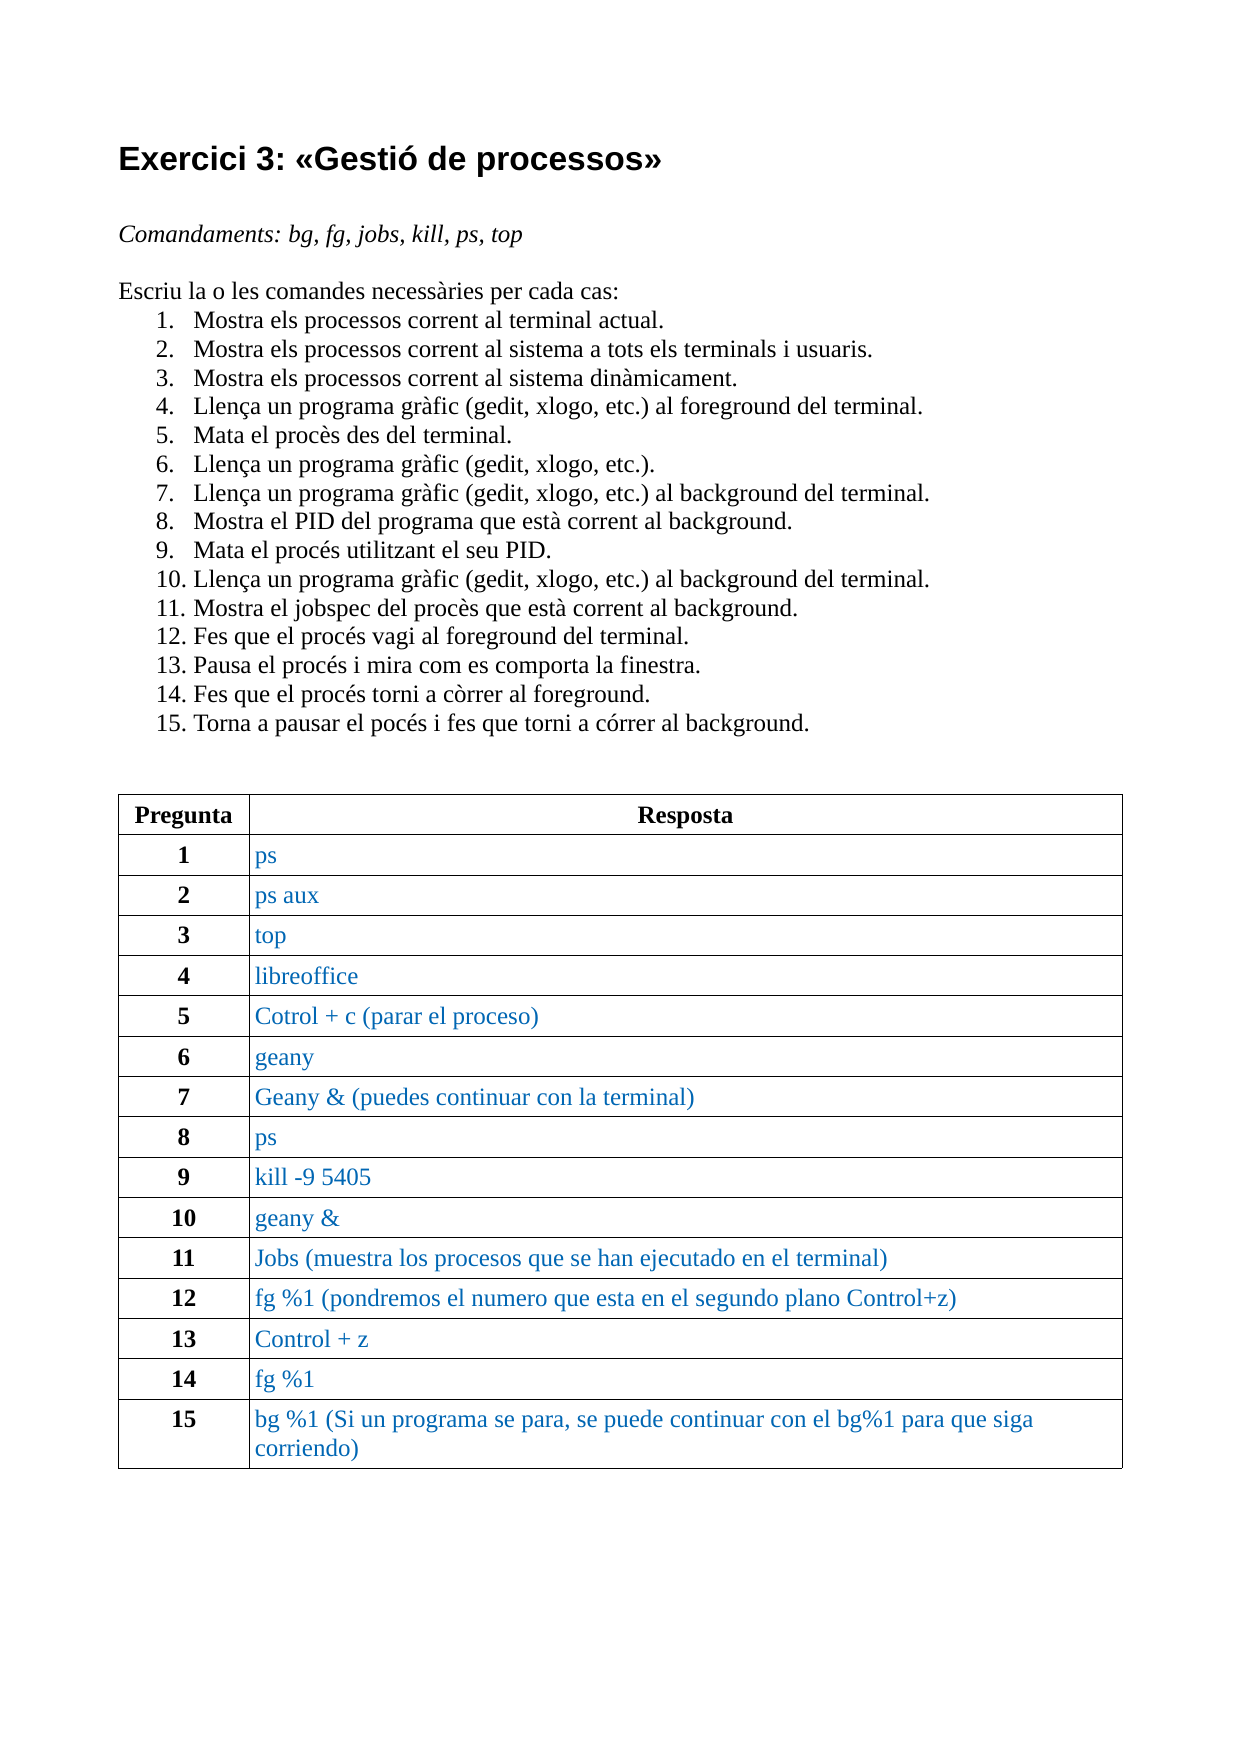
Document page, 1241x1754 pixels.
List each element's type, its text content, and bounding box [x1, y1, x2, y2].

table_cell 6 [119, 1037, 249, 1076]
text Escriu la o les comandes necessàries per cada cas: [118, 276, 1122, 305]
table_cell 4 [119, 956, 249, 995]
table_cell fg %1 [250, 1359, 1122, 1398]
table_cell ps aux [250, 876, 1122, 915]
list Mostra els processos corrent al sistema a tots els terminals i usuaris. [156, 334, 1122, 363]
table_cell fg %1 (pondremos el numero que esta en el segundo plano Control+z) [250, 1279, 1122, 1318]
list Pausa el procés i mira com es comporta la finestra. [156, 650, 1122, 679]
table_cell 3 [119, 916, 249, 955]
list Mostra el PID del programa que està corrent al background. [156, 506, 1122, 535]
list Torna a pausar el pocés i fes que torni a córrer al background. [156, 708, 1122, 736]
table_cell Geany & (puedes continuar con la terminal) [250, 1077, 1122, 1116]
table_cell 10 [119, 1198, 249, 1237]
table_header Resposta [250, 795, 1122, 834]
table_cell libreoffice [250, 956, 1122, 995]
table_cell Cotrol + c (parar el proceso) [250, 996, 1122, 1036]
table_cell Control + z [250, 1319, 1122, 1358]
table_cell top [250, 916, 1122, 955]
table_cell bg %1 (Si un programa se para, se puede continuar con el bg%1 para que siga corriendo) [250, 1400, 1122, 1468]
list Mata el procés utilitzant el seu PID. [156, 535, 1122, 564]
list Mata el procès des del terminal. [156, 420, 1122, 449]
table_cell ps [250, 1117, 1122, 1157]
table_cell 12 [119, 1279, 249, 1318]
list Fes que el procés torni a còrrer al foreground. [156, 679, 1122, 708]
table_cell 2 [119, 876, 249, 915]
list Mostra els processos corrent al sistema dinàmicament. [156, 363, 1122, 391]
table_cell kill -9 5405 [250, 1158, 1122, 1197]
table_cell 5 [119, 996, 249, 1036]
list Llença un programa gràfic (gedit, xlogo, etc.) al background del terminal. [156, 478, 1122, 506]
subtitle Exercici 3: «Gestió de processos» [118, 139, 1122, 178]
list Llença un programa gràfic (gedit, xlogo, etc.) al background del terminal. [156, 564, 1122, 593]
table_cell 11 [119, 1238, 249, 1278]
table_cell 13 [119, 1319, 249, 1358]
table_cell geany & [250, 1198, 1122, 1237]
table_cell ps [250, 835, 1122, 874]
list Fes que el procés vagi al foreground del terminal. [156, 621, 1122, 650]
table_cell geany [250, 1037, 1122, 1076]
list Llença un programa gràfic (gedit, xlogo, etc.) al foreground del terminal. [156, 391, 1122, 420]
list Mostra el jobspec del procès que està corrent al background. [156, 593, 1122, 621]
table_cell 7 [119, 1077, 249, 1116]
list Llença un programa gràfic (gedit, xlogo, etc.). [156, 449, 1122, 478]
table_header Pregunta [119, 795, 249, 834]
table_cell 1 [119, 835, 249, 874]
table_cell Jobs (muestra los procesos que se han ejecutado en el terminal) [250, 1238, 1122, 1278]
table_cell 8 [119, 1117, 249, 1157]
table_cell 9 [119, 1158, 249, 1197]
table_cell 15 [119, 1400, 249, 1468]
table_cell 14 [119, 1359, 249, 1398]
text Comandaments: bg, fg, jobs, kill, ps, top [118, 219, 1122, 248]
list Mostra els processos corrent al terminal actual. [156, 305, 1122, 334]
